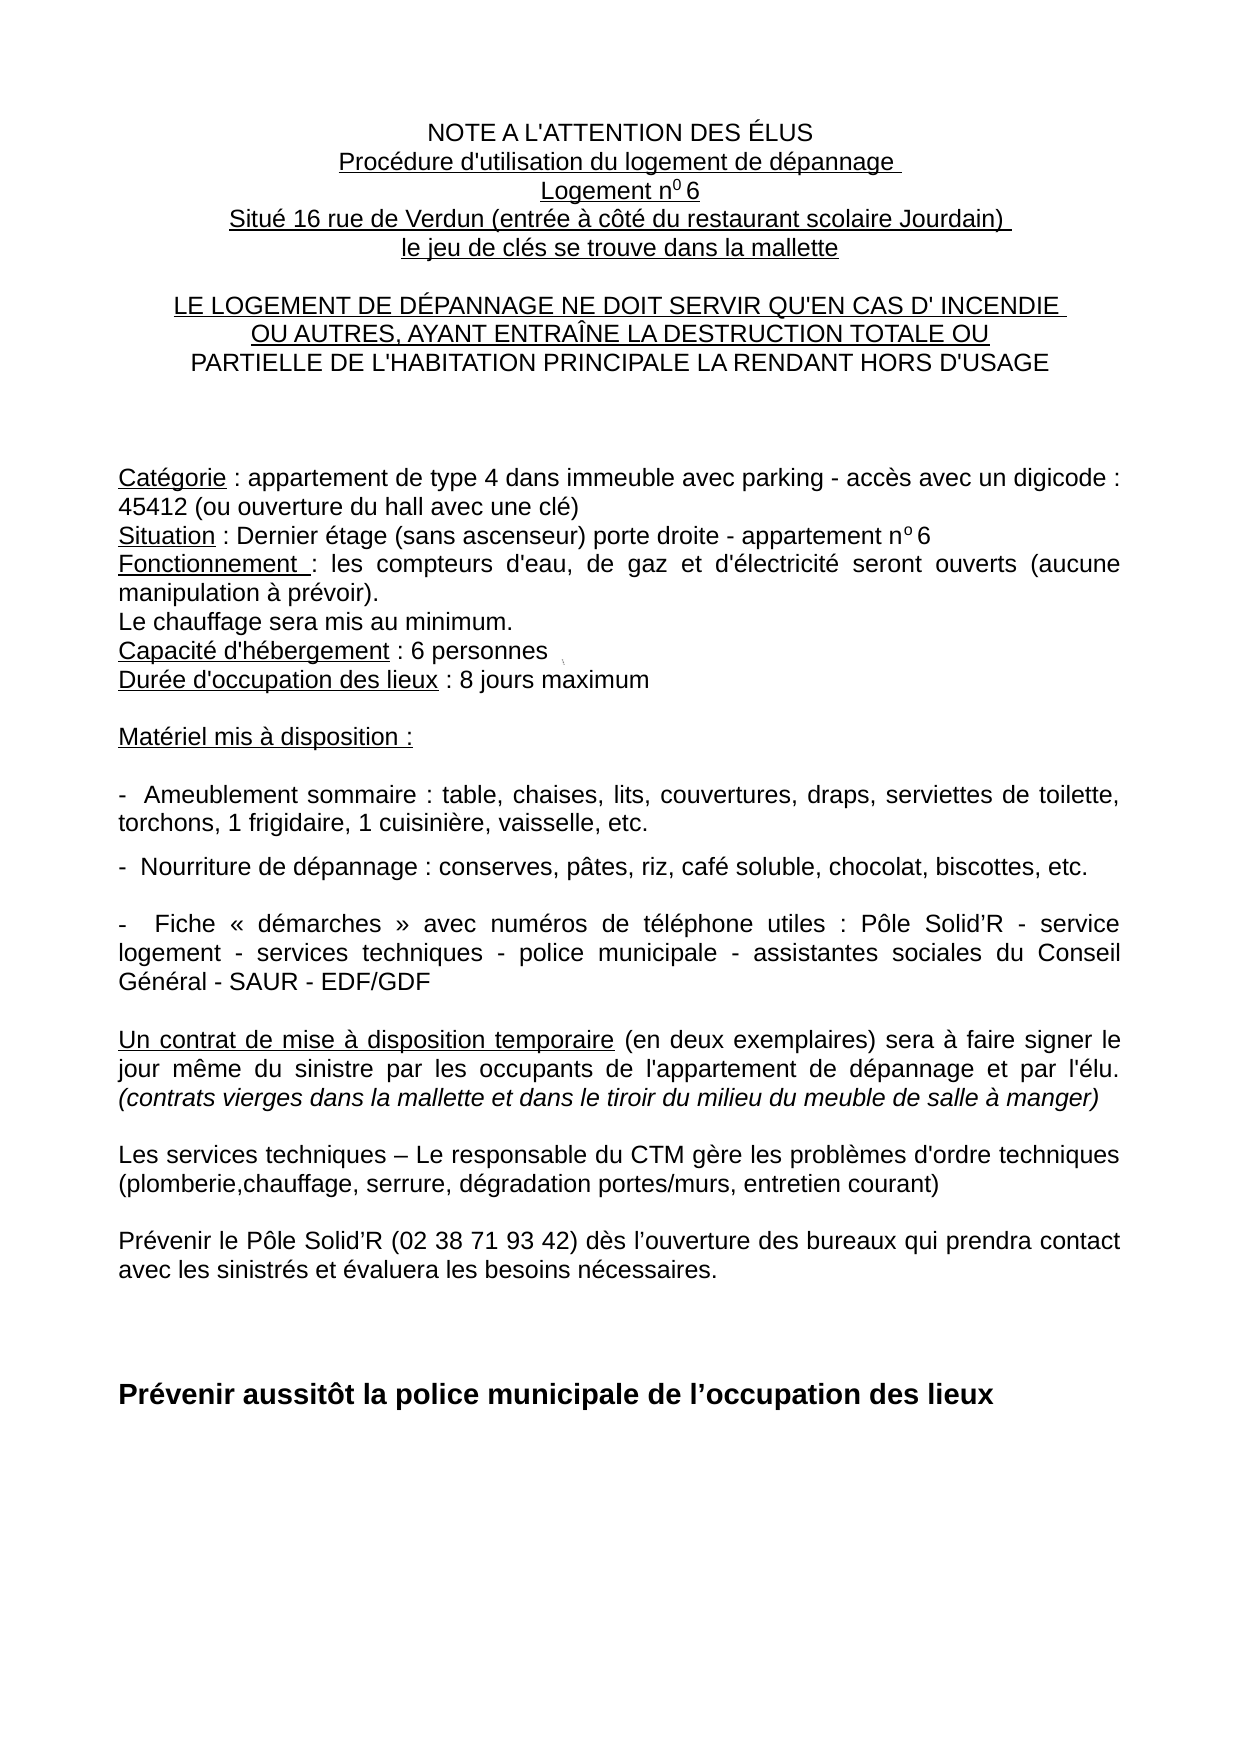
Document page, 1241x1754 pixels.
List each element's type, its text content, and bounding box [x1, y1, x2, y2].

text Procédure d'utilisation du logement de dépannage [118, 147, 1122, 176]
text Matériel mis à disposition : [118, 722, 1122, 751]
text PARTIELLE DE L'HABITATION PRINCIPALE LA RENDANT HORS D'USAGE [118, 348, 1122, 377]
text Durée d'occupation des lieux : 8 jours maximum [118, 664, 1122, 693]
text Situé 16 rue de Verdun (entrée à côté du restaurant scolaire Jourdain) [118, 204, 1122, 233]
text Catégorie : appartement de type 4 dans immeuble avec parking - accès avec un digicode : 45412 (ou ouverture du hall avec une clé) [118, 463, 1122, 521]
text le jeu de clés se trouve dans la mallette [118, 233, 1122, 262]
text Prévenir aussitôt la police municipale de l’occupation des lieux [118, 1377, 1122, 1410]
text LE LOGEMENT DE DÉPANNAGE NE DOIT SERVIR QU'EN CAS D' INCENDIE [118, 291, 1122, 319]
text Logement n0 6 [118, 176, 1122, 204]
text Situation : Dernier étage (sans ascenseur) porte droite - appartement no 6 [118, 521, 1122, 549]
text - Nourriture de dépannage : conserves, pâtes, riz, café soluble, chocolat, biscottes, etc. [118, 851, 1122, 880]
text Capacité d'hébergement : 6 personnes [118, 636, 1122, 664]
text Les services techniques – Le responsable du CTM gère les problèmes d'ordre techniques (plomberie,chauffage, serrure, dégradation portes/murs, entretien courant) [118, 1140, 1122, 1197]
text Prévenir le Pôle Solid’R (02 38 71 93 42) dès l’ouverture des bureaux qui prendra contact avec les sinistrés et évaluera les besoins nécessaires. [118, 1226, 1122, 1284]
text Un contrat de mise à disposition temporaire (en deux exemplaires) sera à faire signer le jour même du sinistre par les occupants de l'appartement de dépannage et par l'élu. (contrats vierges dans la mallette et dans le tiroir du milieu du meuble de salle à manger) [118, 1025, 1122, 1111]
text - Fiche « démarches » avec numéros de téléphone utiles : Pôle Solid’R - service logement - services techniques - police municipale - assistantes sociales du Conseil Général - SAUR - EDF/GDF [118, 909, 1122, 995]
text - Ameublement sommaire : table, chaises, lits, couvertures, draps, serviettes de toilette, torchons, 1 frigidaire, 1 cuisinière, vaisselle, etc. [118, 779, 1122, 837]
text OU AUTRES, AYANT ENTRAÎNE LA DESTRUCTION TOTALE OU [118, 319, 1122, 348]
text Fonctionnement : les compteurs d'eau, de gaz et d'électricité seront ouverts (aucune manipulation à prévoir). [118, 549, 1122, 607]
text NOTE A L'ATTENTION DES ÉLUS [118, 118, 1122, 147]
text Le chauffage sera mis au minimum. [118, 607, 1122, 636]
